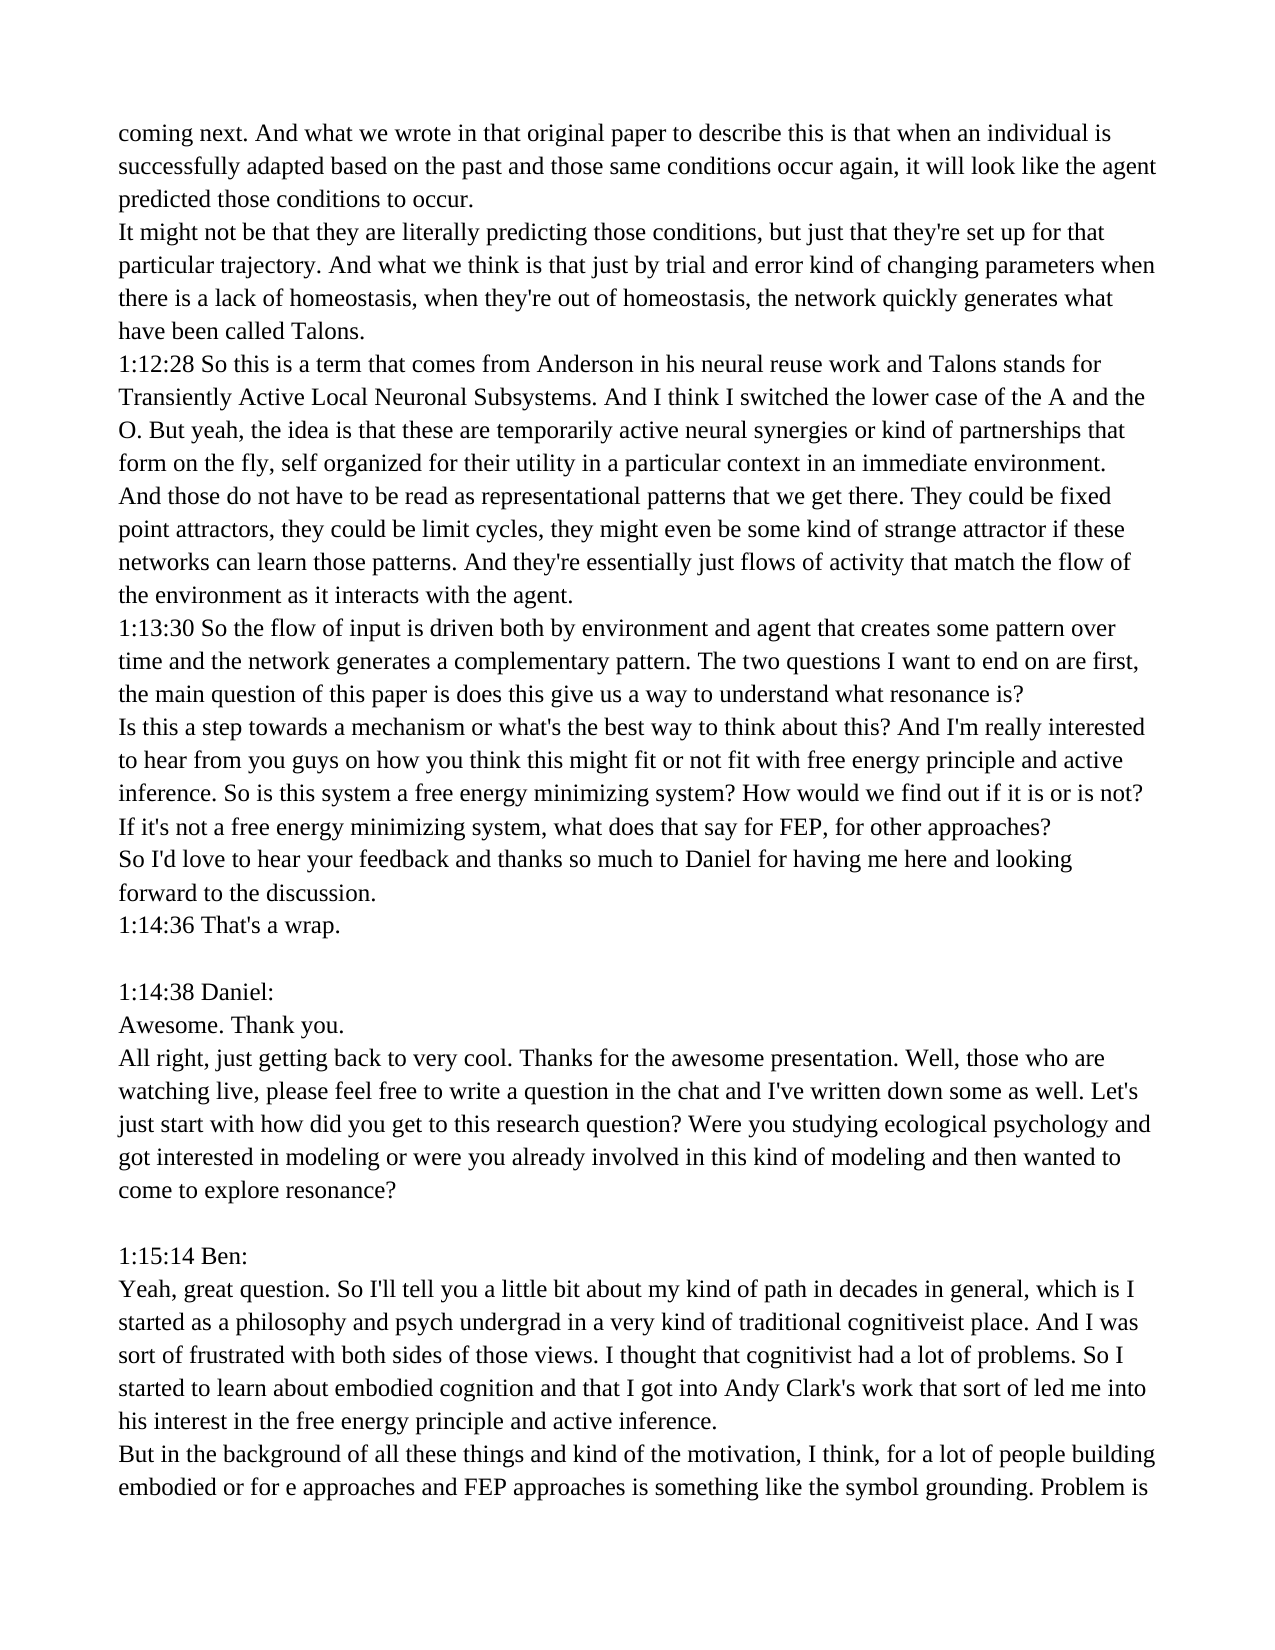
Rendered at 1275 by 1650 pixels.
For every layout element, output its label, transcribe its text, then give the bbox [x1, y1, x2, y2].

text 1:12:28 So this is a term that comes from Anderson in his neural reuse work and Talons stands for Transiently Active Local Neuronal Subsystems. And I think I switched the lower case of the A and the O. But yeah, the idea is that these are temporarily active neural synergies or kind of partnerships that form on the fly, self organized for their utility in a particular context in an immediate environment. [118, 349, 1157, 477]
text All right, just getting back to very cool. Thanks for the awesome presentation. Well, those who are watching live, please feel free to write a question in the chat and I've written down some as well. Let's just start with how did you get to this research question? Were you studying ecological psychology and got interested in modeling or were you already involved in this kind of modeling and then wanted to come to explore resonance? [118, 1043, 1157, 1203]
text 1:13:30 So the flow of input is driven both by environment and agent that creates some pattern over time and the network generates a complementary pattern. The two questions I want to end on are first, the main question of this paper is does this give us a way to understand what resonance is? [118, 613, 1157, 708]
text But in the background of all these things and kind of the motivation, I think, for a lot of people building embodied or for e approaches and FEP approaches is something like the symbol grounding. Problem is [118, 1439, 1157, 1501]
text So I'd love to hear your feedback and thanks so much to Daniel for having me here and looking forward to the discussion. [118, 844, 1157, 906]
text And those do not have to be read as representational patterns that we get there. They could be fixed point attractors, they could be limit cycles, they might even be some kind of strange attractor if these networks can learn those patterns. And they're essentially just flows of activity that match the flow of the environment as it interacts with the agent. [118, 481, 1157, 609]
text 1:14:38 Daniel: [118, 977, 1157, 1005]
text Awesome. Thank you. [118, 1010, 1157, 1038]
text 1:15:14 Ben: [118, 1241, 1157, 1269]
text It might not be that they are literally predicting those conditions, but just that they're set up for that particular trajectory. And what we think is that just by trial and error kind of changing parameters when there is a lack of homeostasis, when they're out of homeostasis, the network quickly generates what have been called Talons. [118, 217, 1157, 345]
text 1:14:36 That's a wrap. [118, 911, 1157, 939]
text Yeah, great question. So I'll tell you a little bit about my kind of path in decades in general, which is I started as a philosophy and psych undergrad in a very kind of traditional cognitiveist place. And I was sort of frustrated with both sides of those views. I thought that cognitivist had a lot of problems. So I started to learn about embodied cognition and that I got into Andy Clark's work that sort of led me into his interest in the free energy principle and active inference. [118, 1274, 1157, 1435]
text coming next. And what we wrote in that original paper to describe this is that when an individual is successfully adapted based on the past and those same conditions occur again, it will look like the agent predicted those conditions to occur. [118, 118, 1157, 213]
text Is this a step towards a mechanism or what's the best way to think about this? And I'm really interested to hear from you guys on how you think this might fit or not fit with free energy principle and active inference. So is this system a free energy minimizing system? How would we find out if it is or is not? If it's not a free energy minimizing system, what does that say for FEP, for other approaches? [118, 712, 1157, 840]
